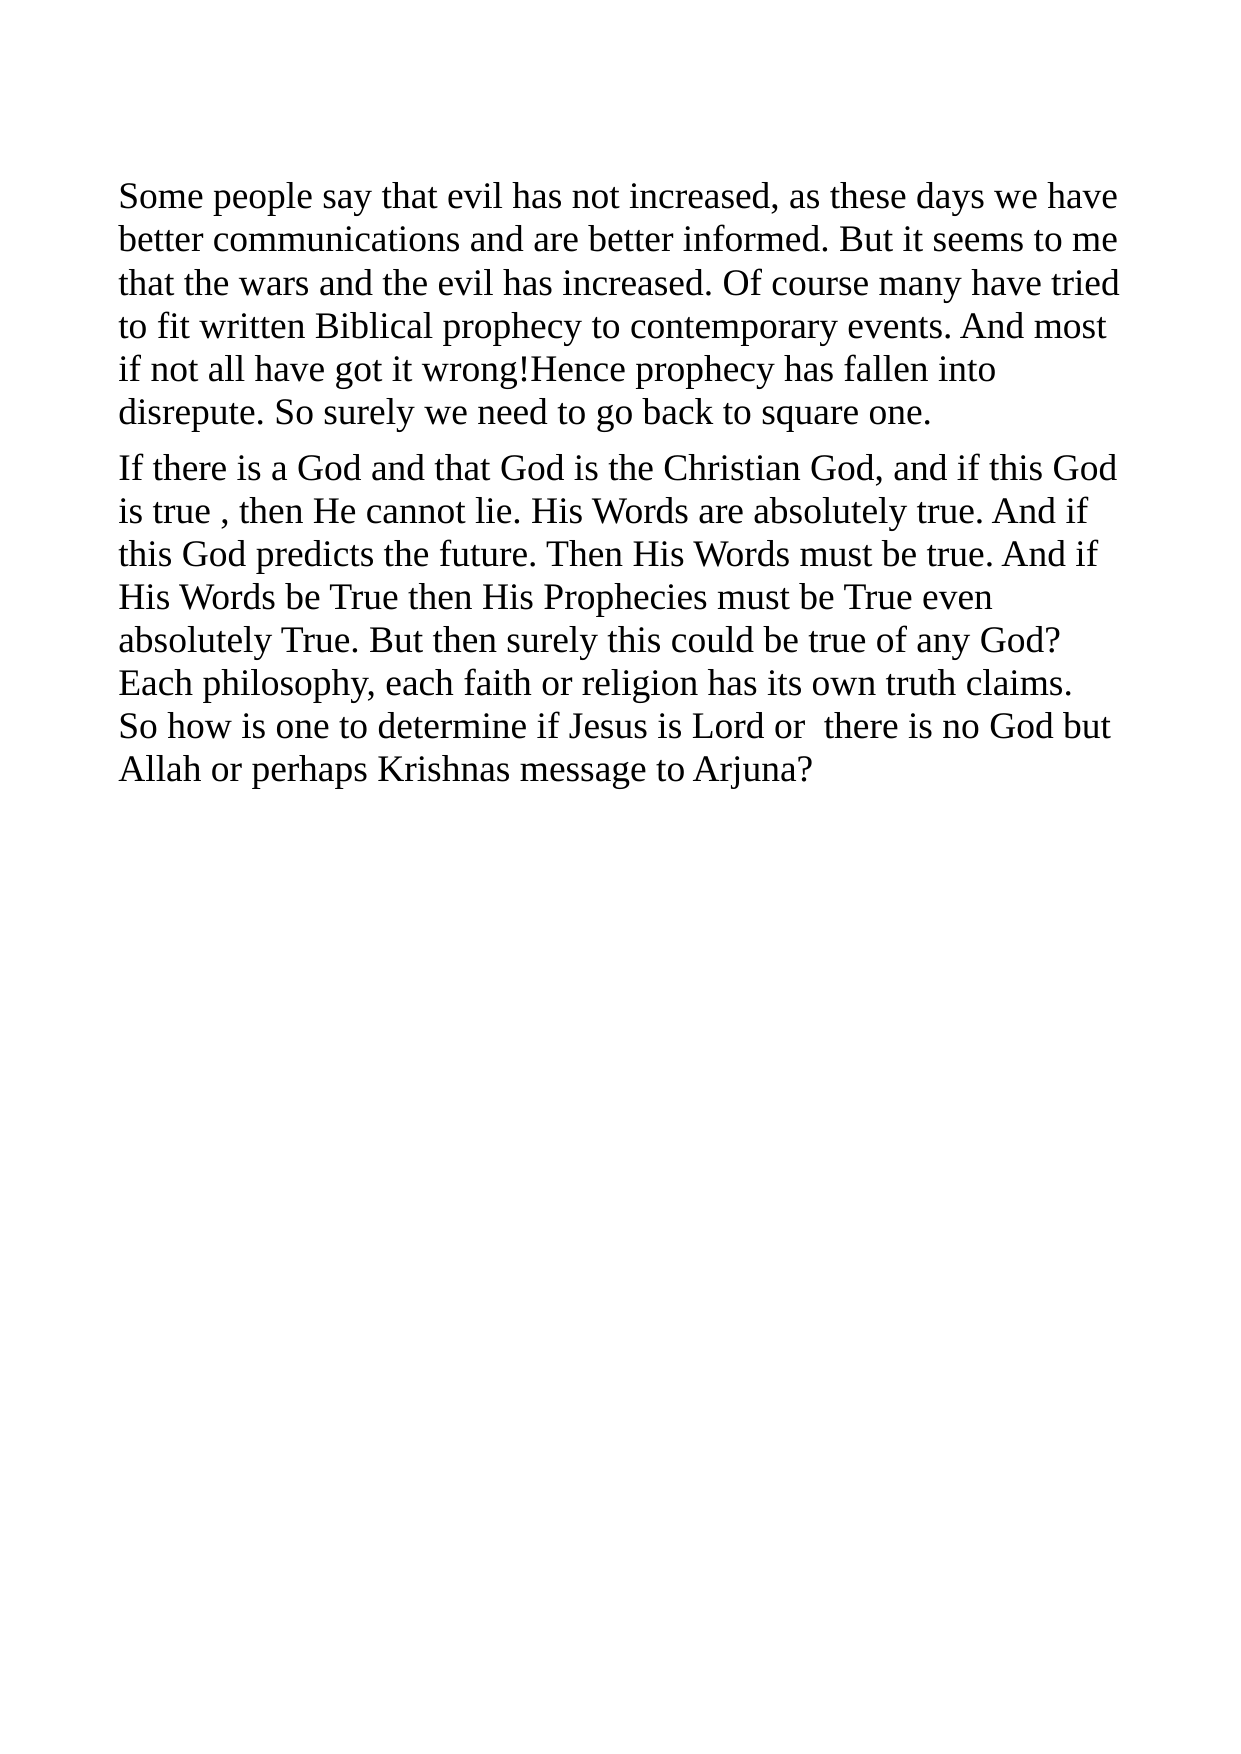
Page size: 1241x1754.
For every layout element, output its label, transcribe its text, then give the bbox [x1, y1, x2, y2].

text Some people say that evil has not increased, as these days we have better communications and are better informed. But it seems to me that the wars and the evil has increased. Of course many have tried to fit written Biblical prophecy to contemporary events. And most if not all have got it wrong!Hence prophecy has fallen into disrepute. So surely we need to go back to square one. [118, 174, 1122, 432]
text If there is a God and that God is the Christian God, and if this God is true , then He cannot lie. His Words are absolutely true. And if this God predicts the future. Then His Words must be true. And if His Words be True then His Prophecies must be True even absolutely True. But then surely this could be true of any God? Each philosophy, each faith or religion has its own truth claims. So how is one to determine if Jesus is Lord or there is no God but Allah or perhaps Krishnas message to Arjuna? [118, 445, 1122, 790]
